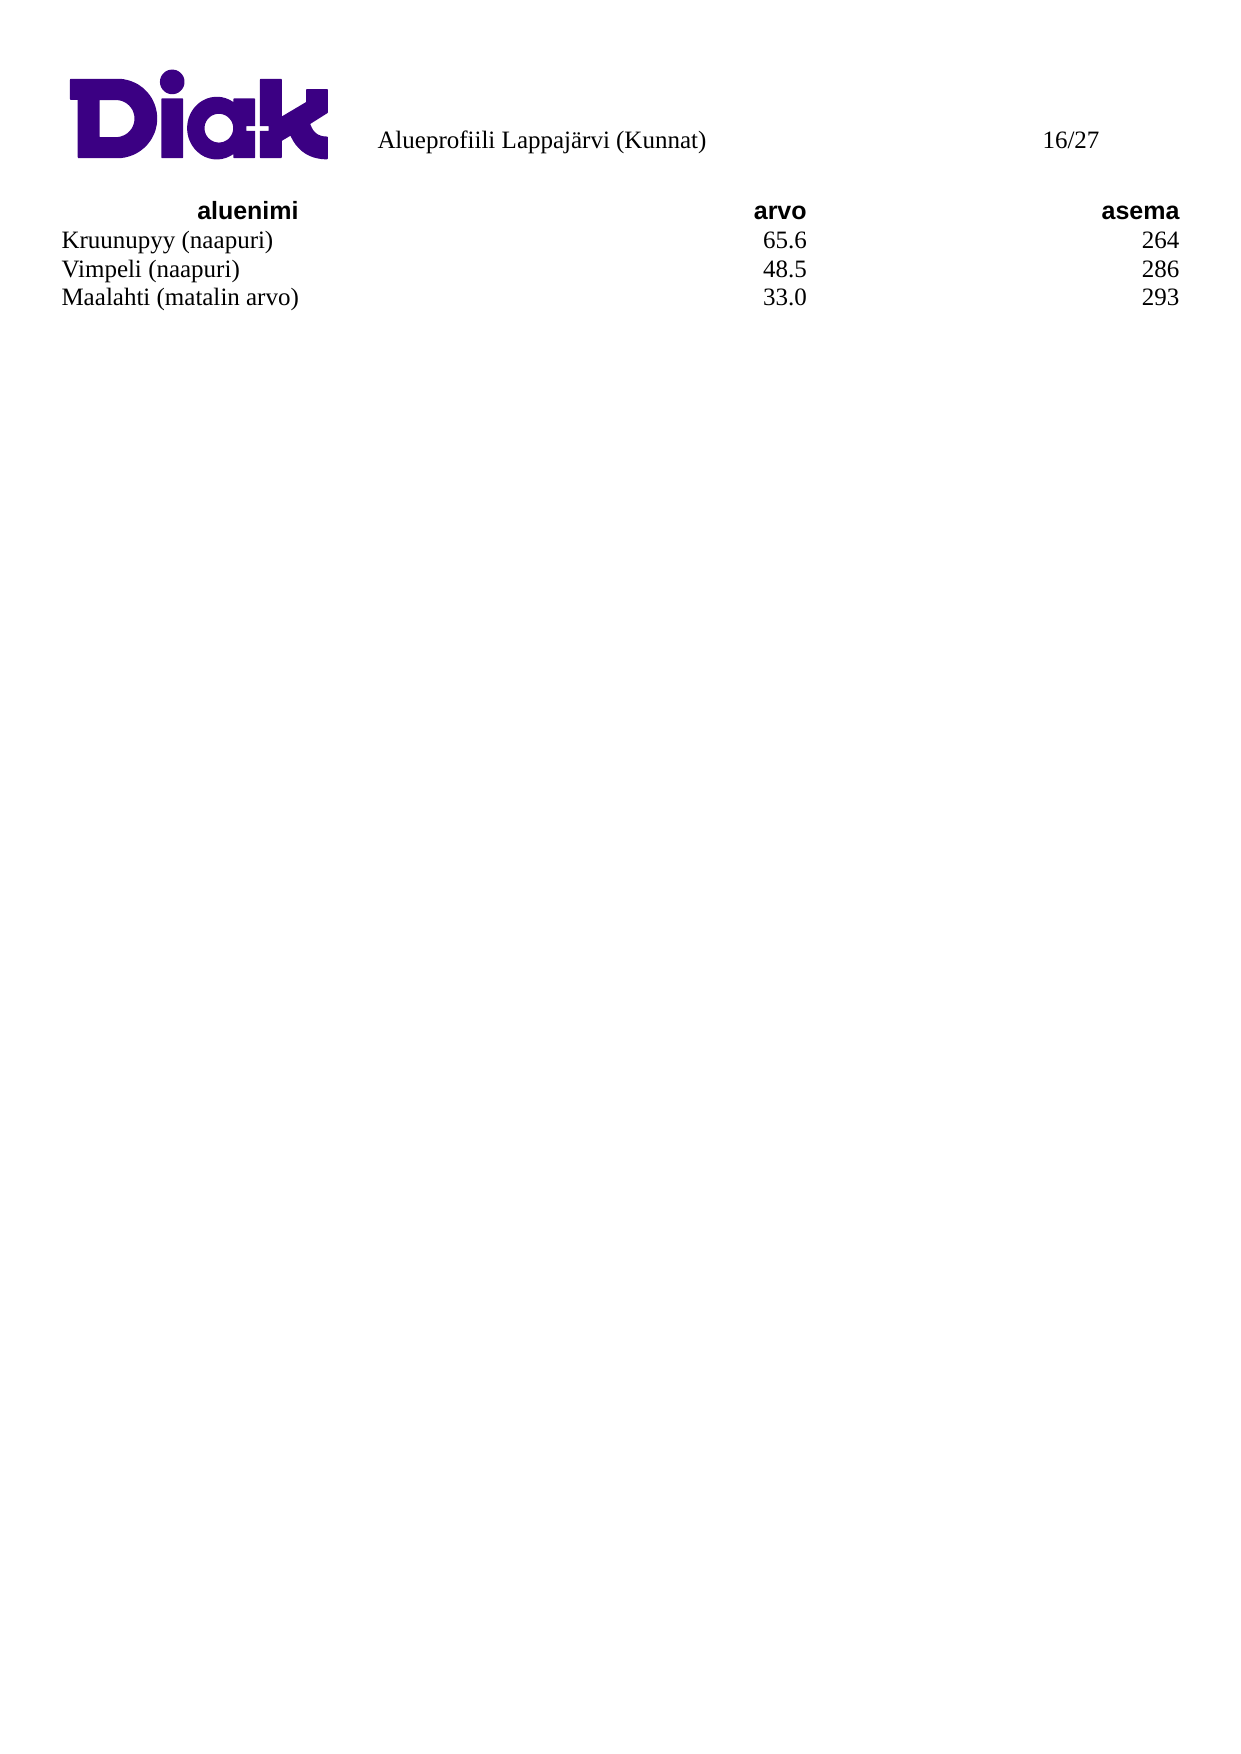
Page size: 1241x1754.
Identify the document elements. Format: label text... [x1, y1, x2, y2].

table_header asema [806, 196, 1179, 225]
table_cell 293 [806, 283, 1179, 311]
table_cell Vimpeli (naapuri) [61, 254, 434, 282]
table_cell Maalahti (matalin arvo) [61, 283, 434, 311]
table_cell 48.5 [434, 254, 806, 282]
table_cell Kruunupyy (naapuri) [61, 225, 434, 254]
table_cell 286 [806, 254, 1179, 282]
table_header arvo [434, 196, 806, 225]
table_cell 65.6 [434, 225, 806, 254]
table_cell 264 [806, 225, 1179, 254]
table_header aluenimi [61, 196, 434, 225]
table_cell 33.0 [434, 283, 806, 311]
